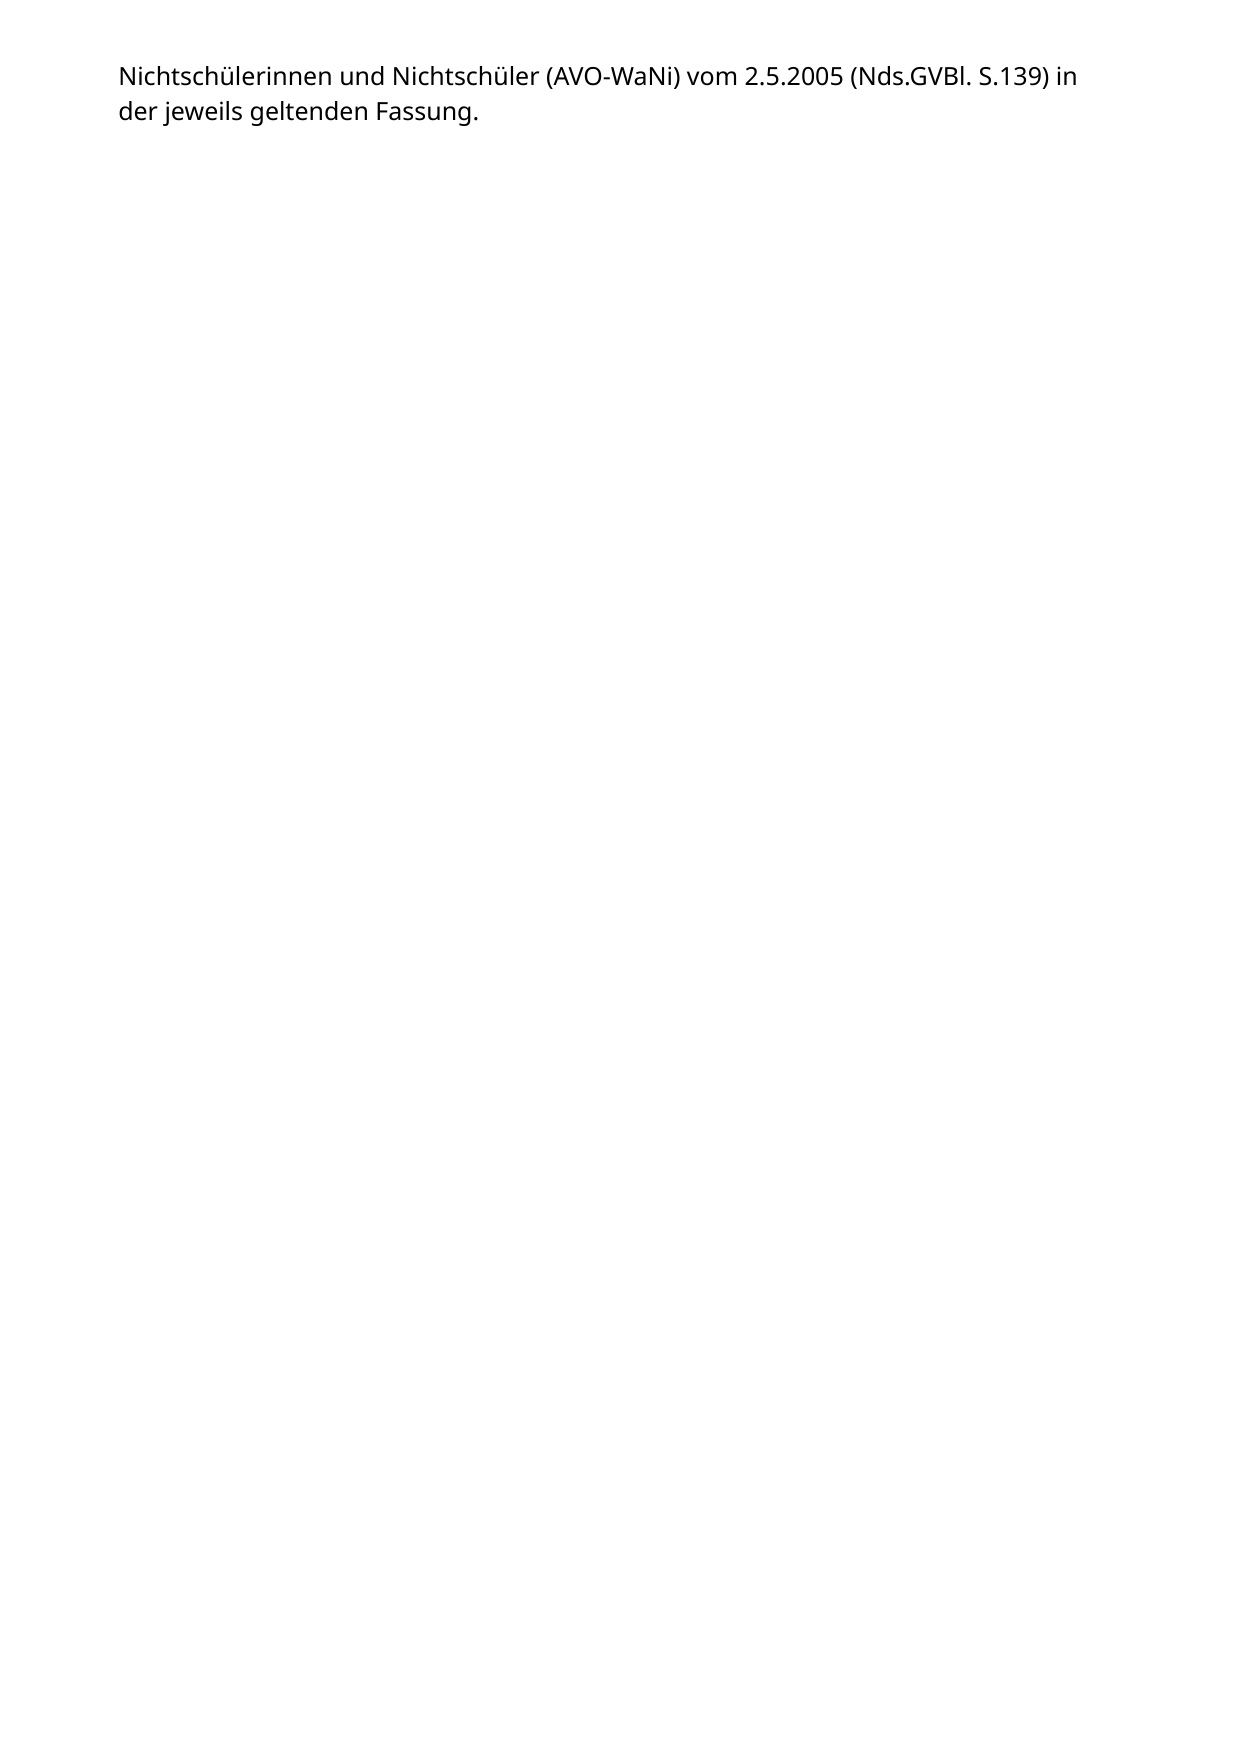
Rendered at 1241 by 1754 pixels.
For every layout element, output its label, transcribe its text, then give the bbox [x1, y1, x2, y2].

text Nichtschülerinnen und Nichtschüler (AVO-WaNi) vom 2.5.2005 (Nds.GVBl. S.139) in der jeweils geltenden Fassung. [118, 59, 1122, 127]
